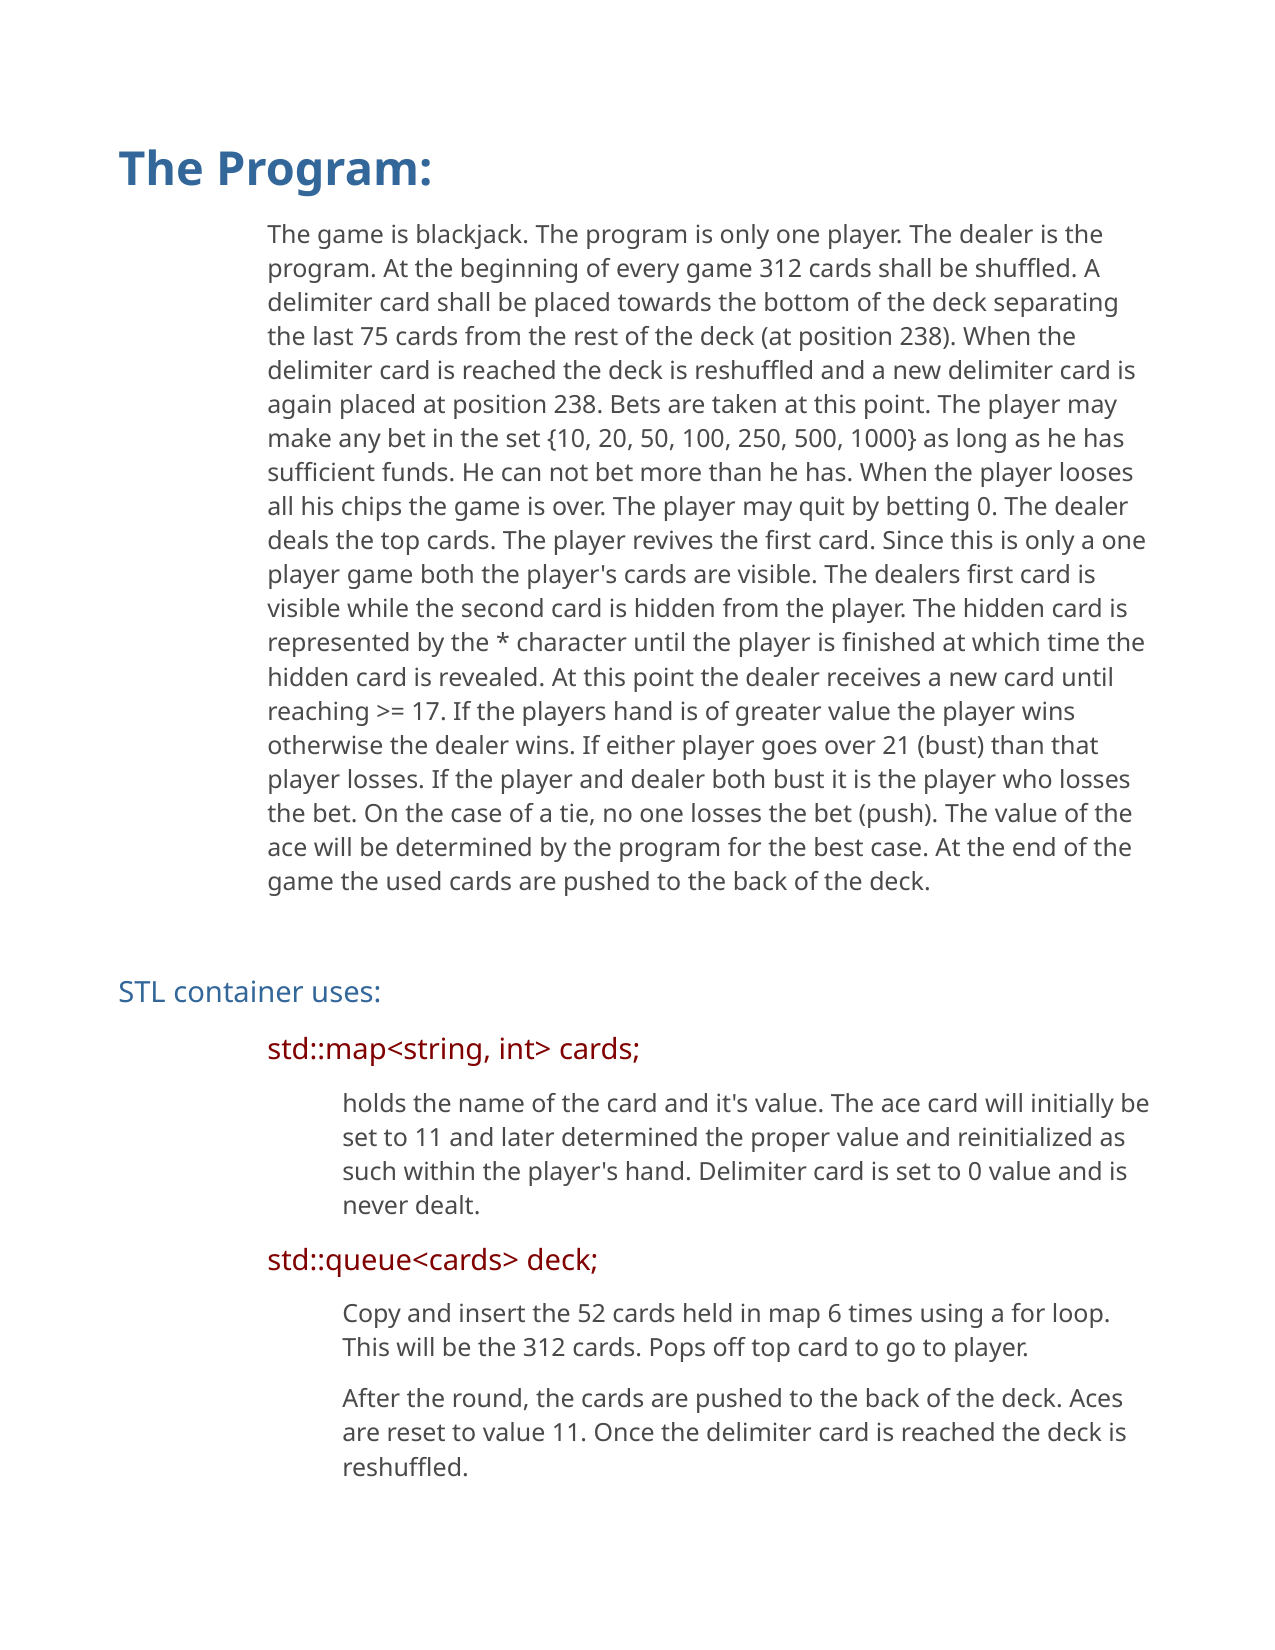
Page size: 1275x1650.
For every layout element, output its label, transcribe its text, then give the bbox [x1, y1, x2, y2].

text STL container uses: [118, 972, 1157, 1011]
list The game is blackjack. The program is only one player. The dealer is the program. At the beginning of every game 312 cards shall be shuffled. A delimiter card shall be placed towards the bottom of the deck separating the last 75 cards from the rest of the deck (at position 238). When the delimiter card is reached the deck is reshuffled and a new delimiter card is again placed at position 238. Bets are taken at this point. The player may make any bet in the set {10, 20, 50, 100, 250, 500, 1000} as long as he has sufficient funds. He can not bet more than he has. When the player looses all his chips the game is over. The player may quit by betting 0. The dealer deals the top cards. The player revives the first card. Since this is only a one player game both the player's cards are visible. The dealers first card is visible while the second card is hidden from the player. The hidden card is represented by the * character until the player is finished at which time the hidden card is revealed. At this point the dealer receives a new card until reaching >= 17. If the players hand is of greater value the player wins otherwise the dealer wins. If either player goes over 21 (bust) than that player losses. If the player and dealer both bust it is the player who losses the bet. On the case of a tie, no one losses the bet (push). The value of the ace will be determined by the program for the best case. At the end of the game the used cards are pushed to the back of the deck. [229, 216, 1157, 898]
list std::queue<cards> deck; [229, 1239, 1157, 1278]
list Copy and insert the 52 cards held in map 6 times using a for loop. This will be the 312 cards. Pops off top card to go to player. [304, 1296, 1157, 1364]
list After the round, the cards are pushed to the back of the deck. Aces are reset to value 11. Once the delimiter card is reached the deck is reshuffled. [304, 1381, 1157, 1483]
list holds the name of the card and it's value. The ace card will initially be set to 11 and later determined the proper value and reinitialized as such within the player's hand. Delimiter card is set to 0 value and is never dealt. [304, 1085, 1157, 1222]
list std::map<string, int> cards; [229, 1028, 1157, 1068]
subtitle The Program: [118, 135, 1157, 199]
